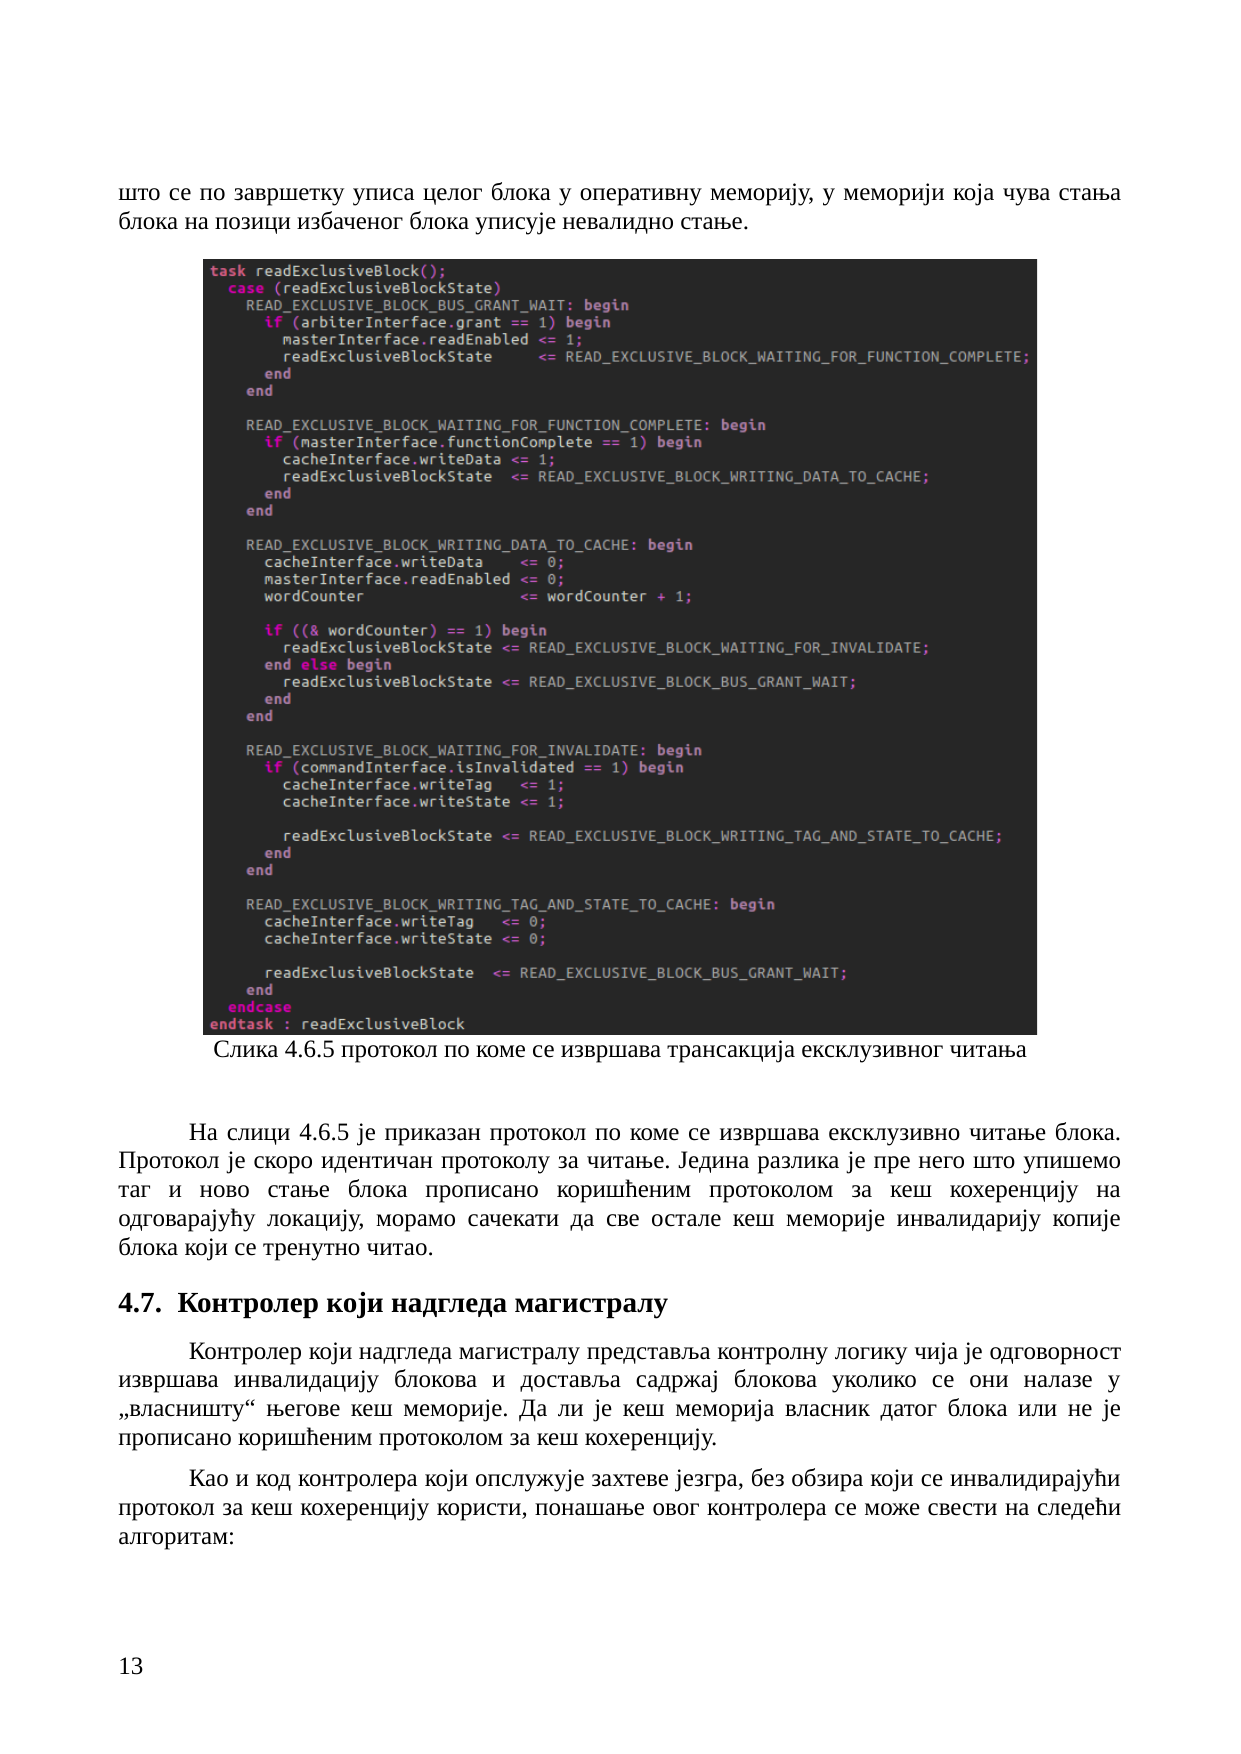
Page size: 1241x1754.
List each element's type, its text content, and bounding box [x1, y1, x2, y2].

text Контролер који надгледа магистралу представља контролну логику чија је одговорност извршава инвалидацију блокова и доставља садржај блокова уколико се они налазе у „власништу“ његове кеш меморије. Да ли је кеш меморија власник датог блока или не је прописано коришћеним протоколом за кеш кохеренцију. [118, 1336, 1122, 1451]
text Као и код контролера који опслужује захтеве језгра, без обзира који се инвалидирајући протокол за кеш кохеренцију користи, понашање овог контролера се може свести на следећи алгоритам: [118, 1463, 1122, 1549]
picture [203, 259, 1038, 1035]
text Слика 4.6.5 протокол по коме се извршава трансакција ексклузивног читања [203, 1035, 1037, 1063]
text што се по завршетку уписа целог блока у оперативну меморију, у меморији која чува стања блока на позици избаченог блока уписује невалидно стање. [118, 177, 1122, 235]
text На слици 4.6.5 је приказан протокол по коме се извршава ексклузивно читање блока. Протокол је скоро идентичан протоколу за читање. Једина разлика је пре него што упишемо таг и ново стање блока прописано коришћеним протоколом за кеш кохеренцију на одговарајућу локацију, морамо сачекати да све остале кеш меморије инвалидарију копије блока који се тренутно читао. [118, 1117, 1122, 1261]
list Контролер који надгледа магистралу [118, 1286, 1122, 1319]
